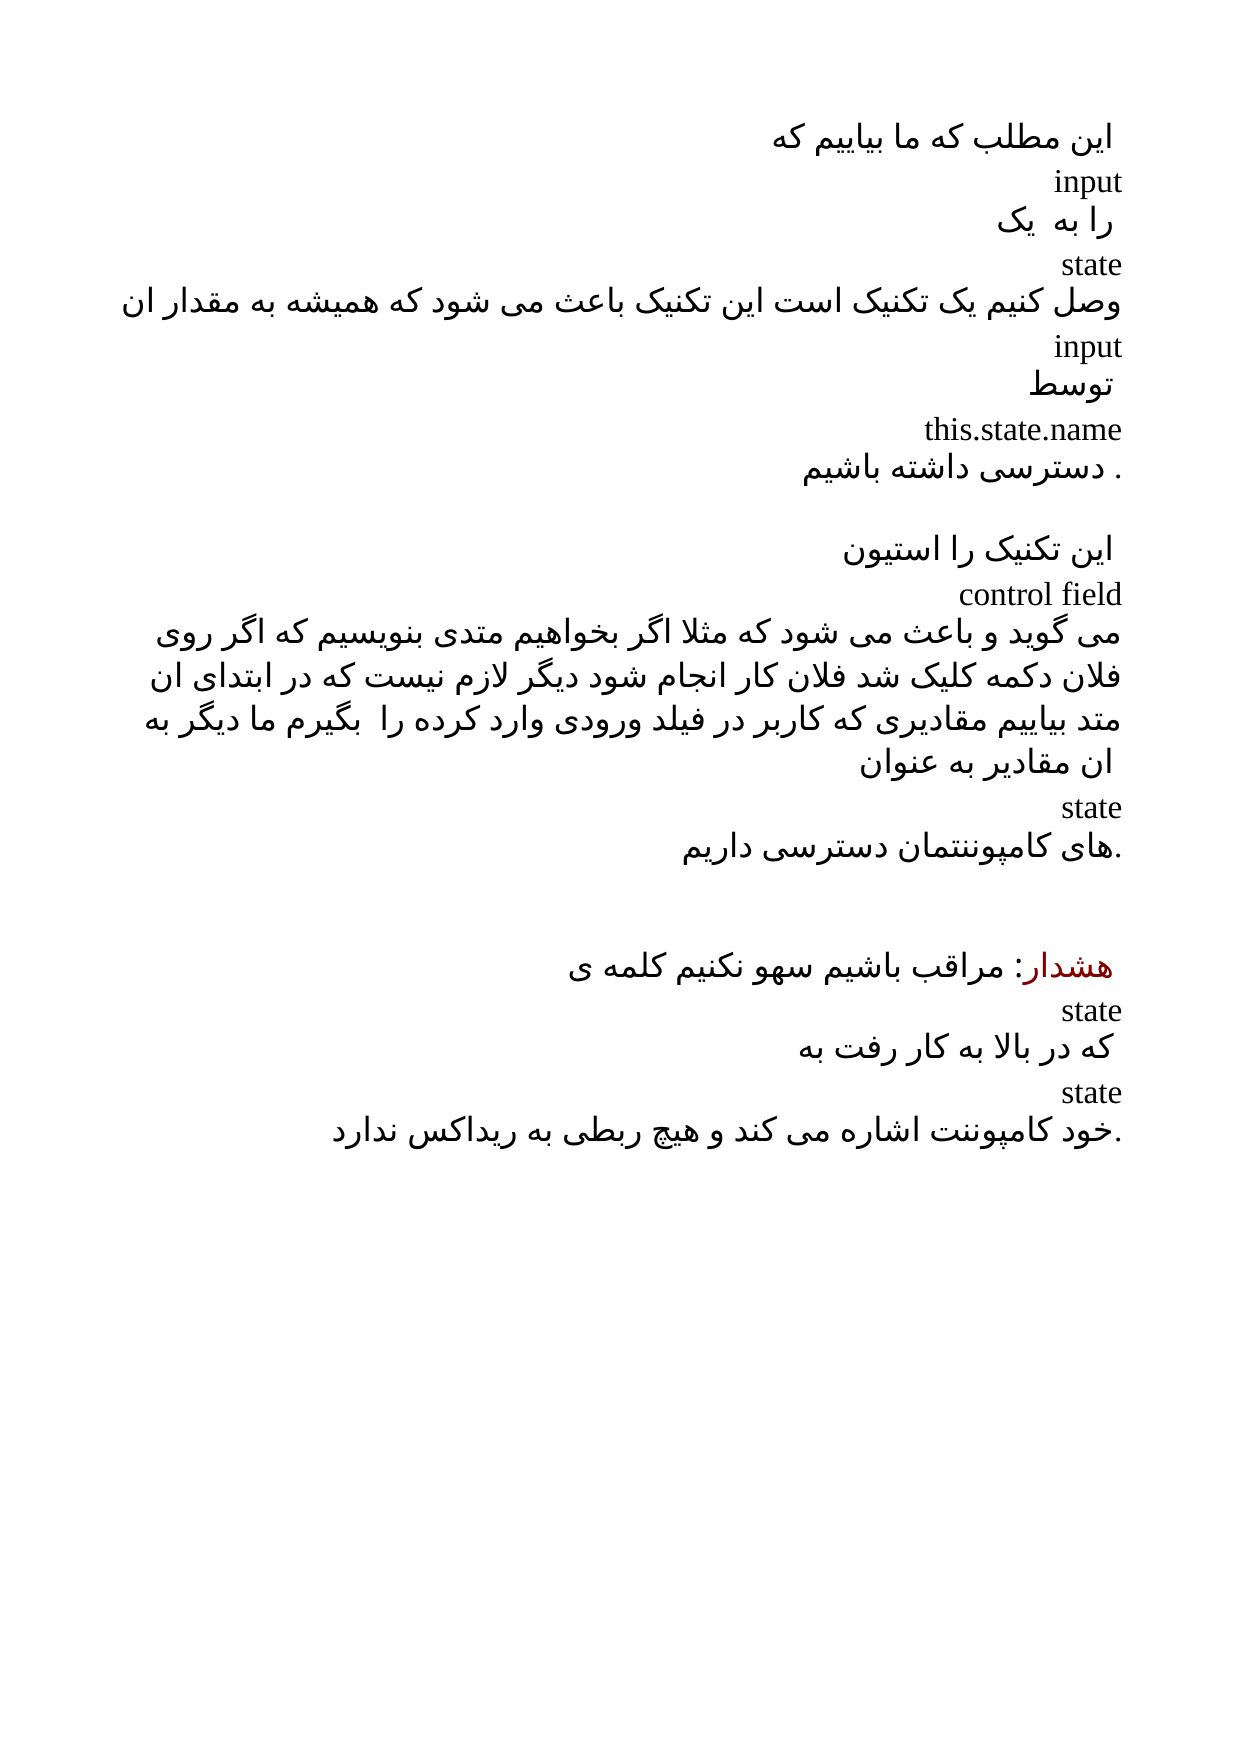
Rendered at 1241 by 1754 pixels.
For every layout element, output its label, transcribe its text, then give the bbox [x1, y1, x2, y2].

text هشدار: مراقب باشیم سهو نکنیم کلمه ی [118, 947, 1122, 991]
text this.state.name [118, 409, 1122, 448]
text دسترسی داشته باشیم . [118, 448, 1122, 492]
text را به یک [118, 200, 1122, 244]
text خود کامپوننت اشاره می کند و هیچ ربطی به ریداکس ندارد. [118, 1111, 1122, 1155]
text state [118, 787, 1122, 826]
text توسط [118, 365, 1122, 409]
text این مطلب که ما بیاییم که [118, 118, 1122, 162]
text های کامپوننتمان دسترسی داریم. [118, 826, 1122, 871]
text این تکنیک را استیون [118, 531, 1122, 574]
text state [118, 244, 1122, 283]
text می گوید و باعث می شود که مثلا اگر بخواهیم متدی بنویسیم که اگر روی فلان دکمه کلیک شد فلان کار انجام شود دیگر لازم نیست که در ابتدای ان متد بیاییم مقادیری که کاربر در فیلد ورودی وارد کرده را بگیرم ما دیگر به ان مقادیر به عنوان [118, 612, 1122, 787]
text input [118, 162, 1122, 200]
text که در بالا به کار رفت به [118, 1029, 1122, 1072]
text state [118, 1072, 1122, 1111]
text control field [118, 574, 1122, 612]
text وصل کنیم یک تکنیک است این تکنیک باعث می شود که همیشه به مقدار ان [118, 283, 1122, 326]
text state [118, 991, 1122, 1029]
text input [118, 326, 1122, 365]
